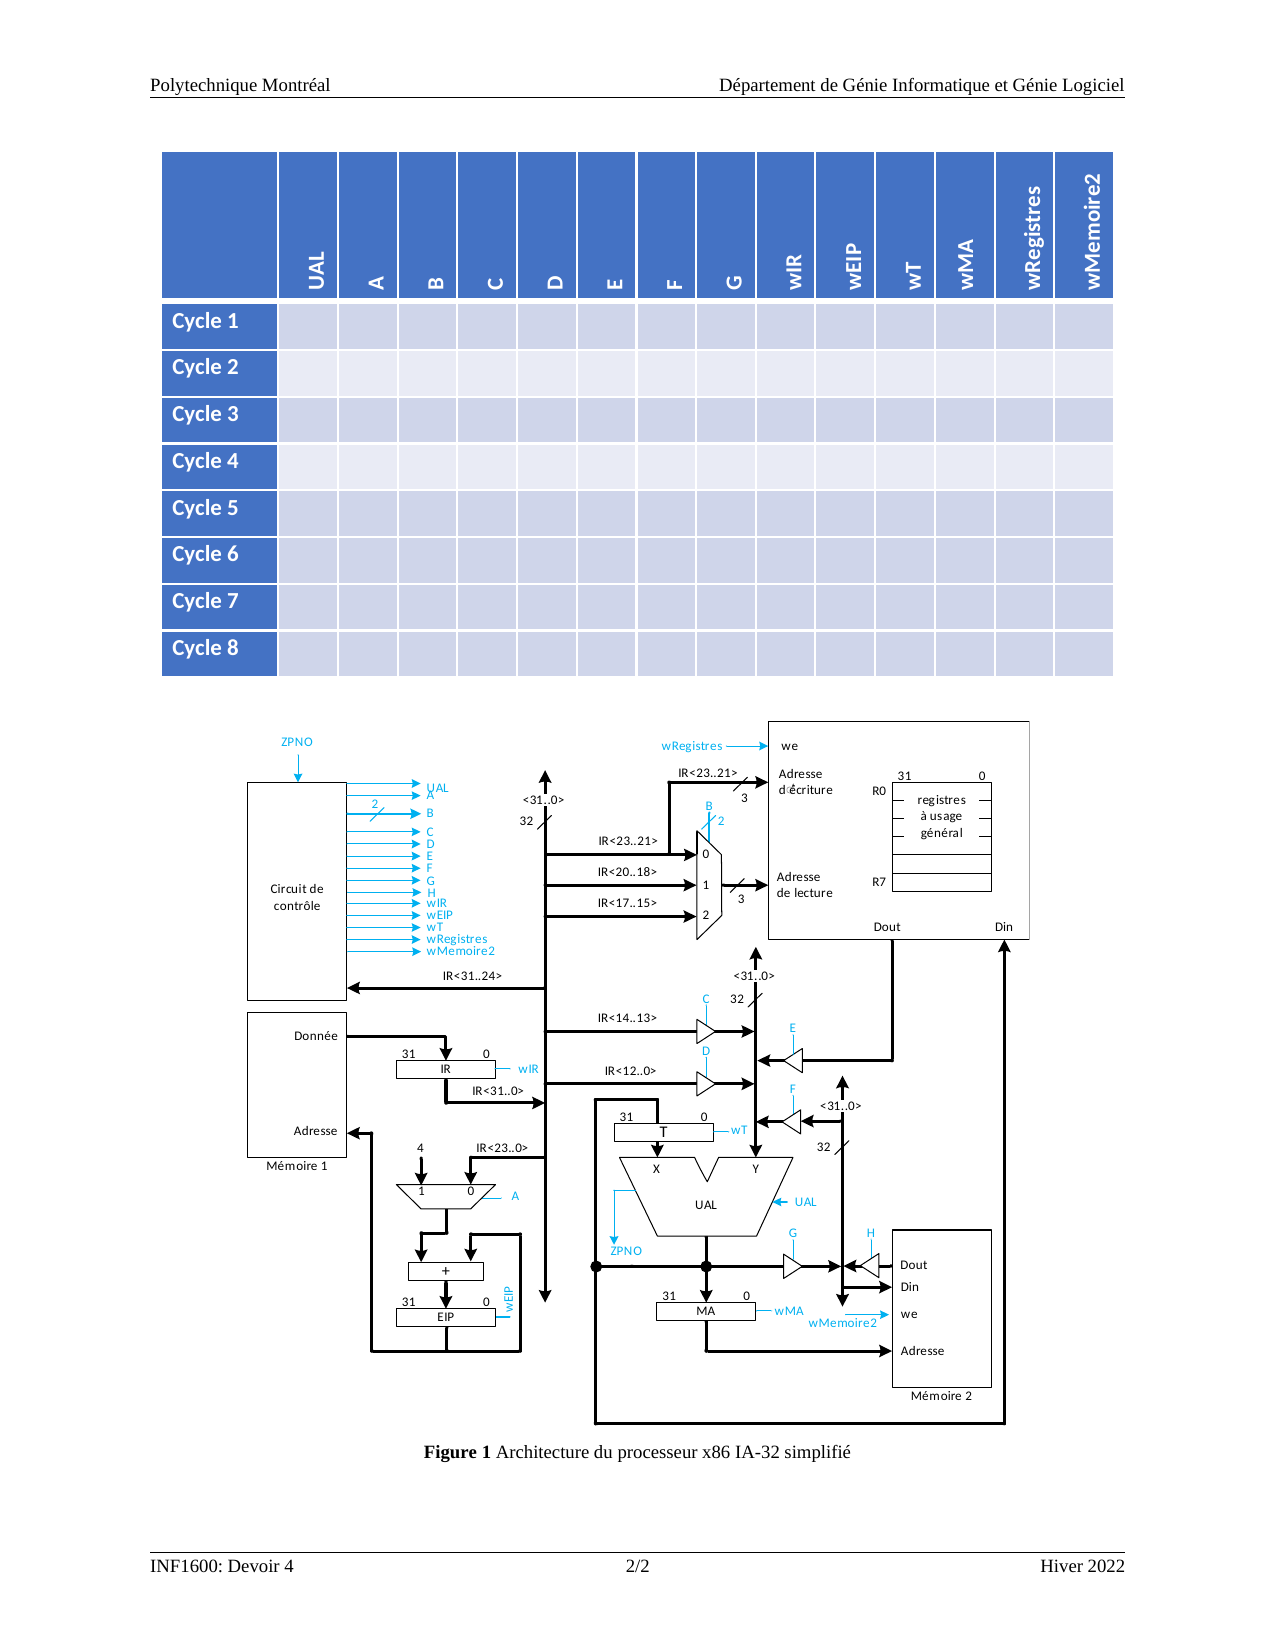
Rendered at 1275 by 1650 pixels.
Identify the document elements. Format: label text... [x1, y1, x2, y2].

table_cell [876, 398, 934, 442]
table_cell [458, 585, 516, 629]
picture [787, 1307, 794, 1315]
table_cell [876, 585, 934, 629]
table_cell [996, 491, 1053, 536]
table_header UAL [279, 152, 337, 298]
table_cell [458, 491, 516, 536]
picture [519, 1067, 526, 1073]
table_cell [936, 632, 994, 676]
table_cell [876, 632, 934, 676]
table_cell [399, 445, 456, 489]
table_cell [936, 445, 994, 489]
table_cell [876, 351, 934, 396]
table_cell [518, 632, 576, 676]
table_cell [697, 445, 755, 489]
table_cell [638, 351, 695, 396]
table_cell [638, 398, 695, 442]
table_cell [996, 538, 1053, 583]
table_cell [936, 585, 994, 629]
table_cell [638, 585, 695, 629]
table_cell [339, 585, 397, 629]
table_cell [638, 445, 695, 489]
table_cell Cycle 2 [162, 351, 277, 396]
table_cell [936, 398, 994, 442]
table_cell Cycle 5 [162, 491, 277, 536]
table_cell [876, 445, 934, 489]
table_cell Cycle 1 [162, 304, 277, 349]
table_cell [518, 538, 576, 583]
table_cell [757, 632, 814, 676]
table_cell [518, 445, 576, 489]
table_header wMA [936, 152, 994, 298]
table_cell [1055, 304, 1113, 349]
text Figure 1 Architecture du processeur x86 IA-32 simplifié [150, 1441, 1125, 1462]
table_cell [936, 351, 994, 396]
table_cell [996, 351, 1053, 396]
picture [436, 923, 442, 931]
picture [456, 949, 463, 955]
table_cell [816, 632, 874, 676]
table_header wMemoire2 [1055, 152, 1113, 298]
table_cell [578, 585, 635, 629]
table_cell [697, 585, 755, 629]
table_cell [458, 398, 516, 442]
table_cell [339, 491, 397, 536]
table_cell [996, 632, 1053, 676]
table_cell [458, 304, 516, 349]
table_cell [578, 351, 635, 396]
table_header B [399, 152, 456, 298]
table_header wIR [757, 152, 814, 298]
picture [682, 746, 690, 752]
picture [439, 947, 446, 955]
table_cell [279, 351, 337, 396]
table_header D [518, 152, 576, 298]
table_cell [816, 538, 874, 583]
table_cell [816, 304, 874, 349]
table_cell [279, 632, 337, 676]
table_cell [697, 304, 755, 349]
picture [428, 889, 434, 897]
table_cell [578, 445, 635, 489]
table_cell [458, 351, 516, 396]
table_cell [638, 632, 695, 676]
table_header E [578, 152, 635, 298]
table_cell Cycle 3 [162, 398, 277, 442]
picture [790, 1085, 795, 1093]
table_cell [279, 445, 337, 489]
table_cell [996, 304, 1053, 349]
table_cell [518, 491, 576, 536]
table_cell [578, 491, 635, 536]
table_cell Cycle 4 [162, 445, 277, 489]
table_cell [697, 351, 755, 396]
table_cell [757, 398, 814, 442]
table_cell [458, 445, 516, 489]
table_header G [697, 152, 755, 298]
table_cell [339, 632, 397, 676]
table_cell [816, 491, 874, 536]
table_cell [1055, 632, 1113, 676]
table_cell [1055, 585, 1113, 629]
table_cell [1055, 491, 1113, 536]
table_cell Cycle 6 [162, 538, 277, 583]
table_cell [458, 538, 516, 583]
table_cell [399, 632, 456, 676]
picture [369, 816, 377, 822]
table_cell [816, 351, 874, 396]
table_cell [578, 632, 635, 676]
table_cell [876, 491, 934, 536]
table_header C [458, 152, 516, 298]
table_cell [1055, 351, 1113, 396]
table_cell [399, 585, 456, 629]
table_cell [936, 304, 994, 349]
table_cell [996, 398, 1053, 442]
table_cell Cycle 8 [162, 632, 277, 676]
table_cell [876, 304, 934, 349]
table_cell [816, 585, 874, 629]
table_header wT [876, 152, 934, 298]
table_cell [757, 585, 814, 629]
table_cell [578, 304, 635, 349]
picture [447, 939, 455, 945]
table_cell [816, 398, 874, 442]
table_cell [578, 538, 635, 583]
table_header [162, 152, 277, 298]
table_cell [518, 304, 576, 349]
table_cell [757, 351, 814, 396]
table_cell [518, 351, 576, 396]
table_header wEIP [816, 152, 874, 298]
table_cell [757, 445, 814, 489]
table_cell [1055, 445, 1113, 489]
table_cell [757, 491, 814, 536]
table_cell [638, 538, 695, 583]
table_cell [339, 538, 397, 583]
table_cell [518, 398, 576, 442]
picture [427, 864, 432, 872]
table_cell [996, 585, 1053, 629]
table_header A [339, 152, 397, 298]
table_cell [876, 538, 934, 583]
picture [741, 1126, 747, 1134]
table_cell [757, 538, 814, 583]
table_cell [339, 398, 397, 442]
table_cell [697, 398, 755, 442]
table_cell [996, 445, 1053, 489]
table_cell [697, 632, 755, 676]
table_cell [936, 491, 994, 536]
table_cell [697, 538, 755, 583]
table_cell [279, 304, 337, 349]
table_cell [279, 538, 337, 583]
table_header F [638, 152, 695, 298]
table_cell [399, 491, 456, 536]
table_cell [279, 585, 337, 629]
table_cell [1055, 398, 1113, 442]
table_cell [279, 398, 337, 442]
table_cell [458, 632, 516, 676]
table_cell [518, 585, 576, 629]
table_cell [757, 304, 814, 349]
table_cell [279, 491, 337, 536]
picture [288, 738, 293, 746]
table_cell [399, 398, 456, 442]
table_cell [339, 351, 397, 396]
table_cell [638, 304, 695, 349]
table_cell [1055, 538, 1113, 583]
table_cell [339, 304, 397, 349]
table_cell [816, 445, 874, 489]
table_cell [697, 491, 755, 536]
table_cell [936, 538, 994, 583]
table_cell [638, 491, 695, 536]
table_cell [339, 445, 397, 489]
table_cell [399, 304, 456, 349]
table_cell [399, 538, 456, 583]
table_cell Cycle 7 [162, 585, 277, 629]
table_cell [578, 398, 635, 442]
table_header wRegistres [996, 152, 1053, 298]
table_cell [399, 351, 456, 396]
